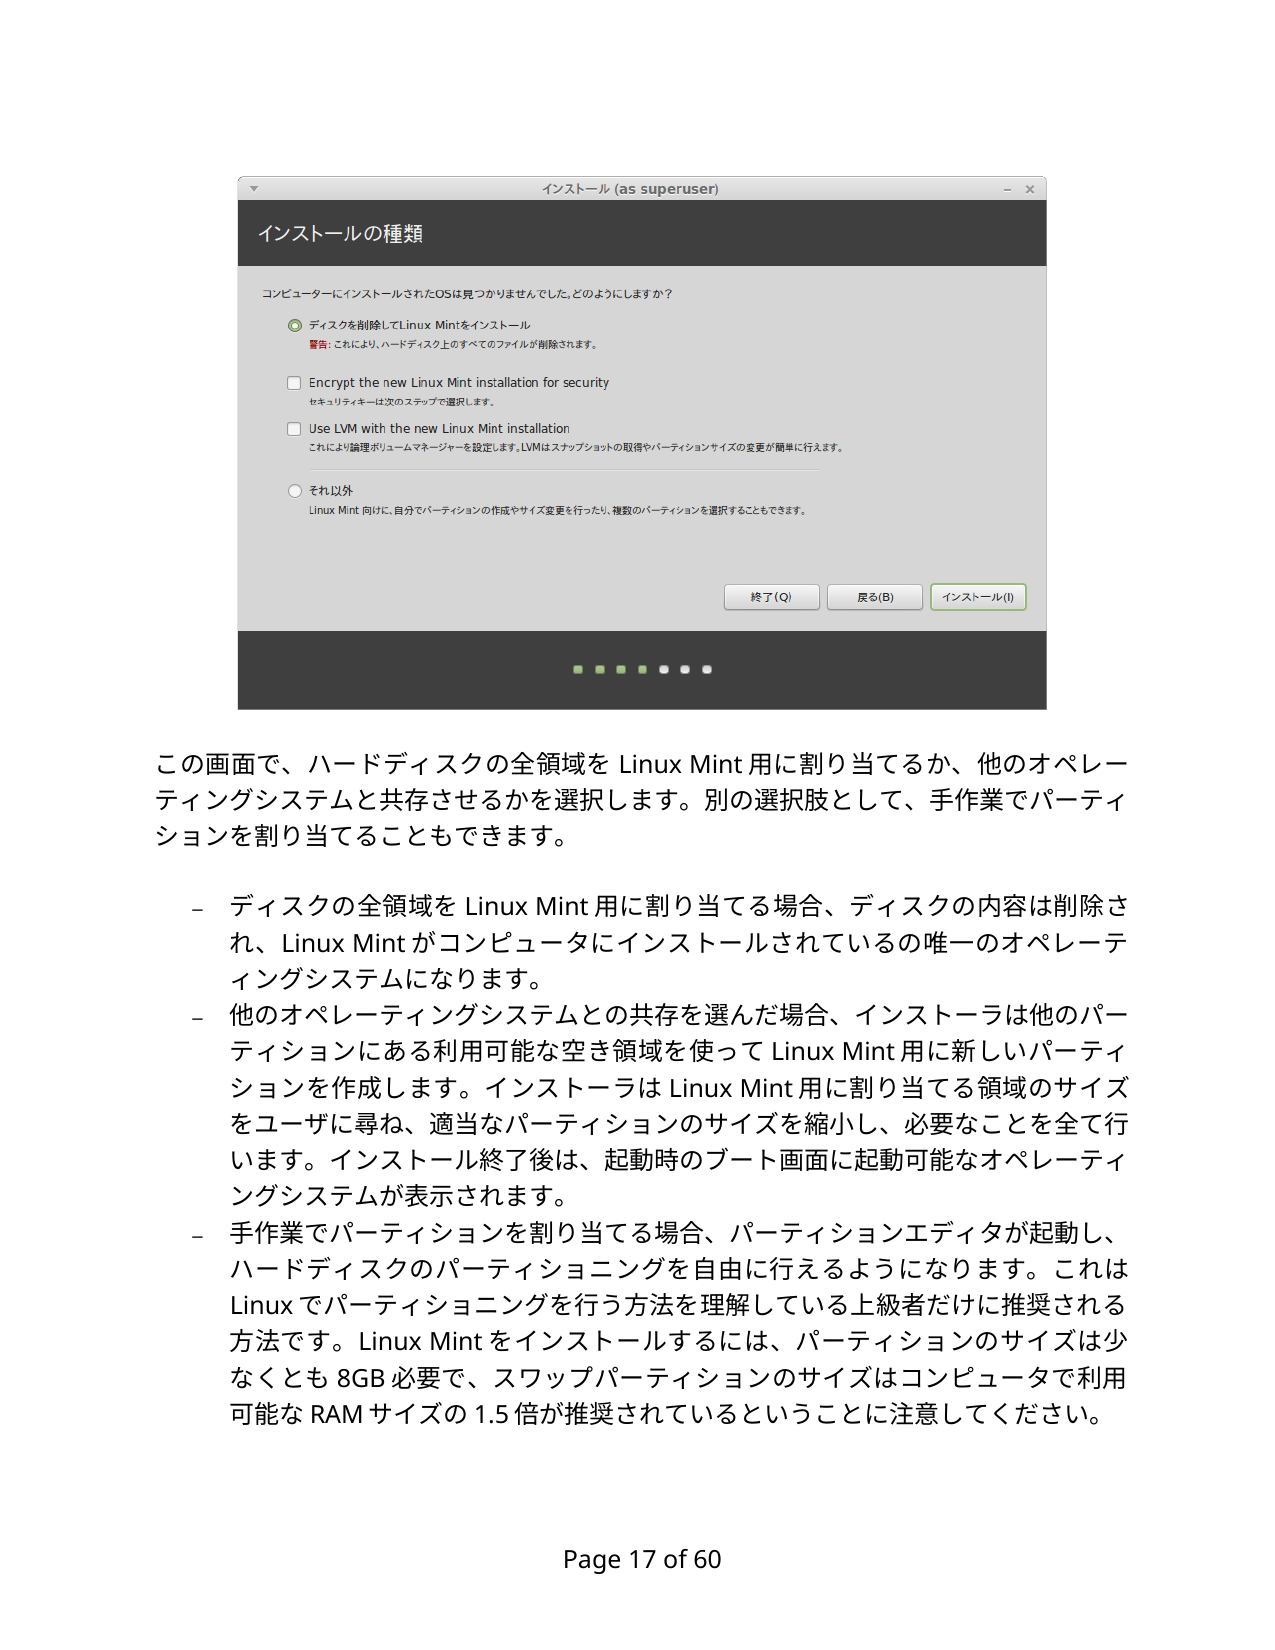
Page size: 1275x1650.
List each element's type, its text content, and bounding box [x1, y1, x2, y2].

list 他のオペレーティングシステムとの共存を選んだ場合、インストーラは他のパーティションにある利用可能な空き領域を使ってLinux Mint用に新しいパーティションを作成します。インストーラはLinux Mint用に割り当てる領域のサイズをユーザに尋ね、適当なパーティションのサイズを縮小し、必要なことを全て行います。インストール終了後は、起動時のブート画面に起動可能なオペレーティングシステムが表示されます。 [192, 996, 1130, 1213]
list ディスクの全領域をLinux Mint用に割り当てる場合、ディスクの内容は削除され、Linux Mintがコンピュータにインストールされているの唯一のオペレーティングシステムになります。 [192, 887, 1130, 996]
picture [237, 176, 1047, 710]
text この画面で、ハードディスクの全領域をLinux Mint用に割り当てるか、他のオペレーティングシステムと共存させるかを選択します。別の選択肢として、手作業でパーティションを割り当てることもできます。 [154, 744, 1130, 853]
list 手作業でパーティションを割り当てる場合、パーティションエディタが起動し、ハードディスクのパーティショニングを自由に行えるようになります。これはLinuxでパーティショニングを行う方法を理解している上級者だけに推奨される方法です。Linux Mintをインストールするには、パーティションのサイズは少なくとも8GB必要で、スワップパーティションのサイズはコンピュータで利用可能なRAMサイズの1.5倍が推奨されているということに注意してください。 [192, 1213, 1130, 1431]
